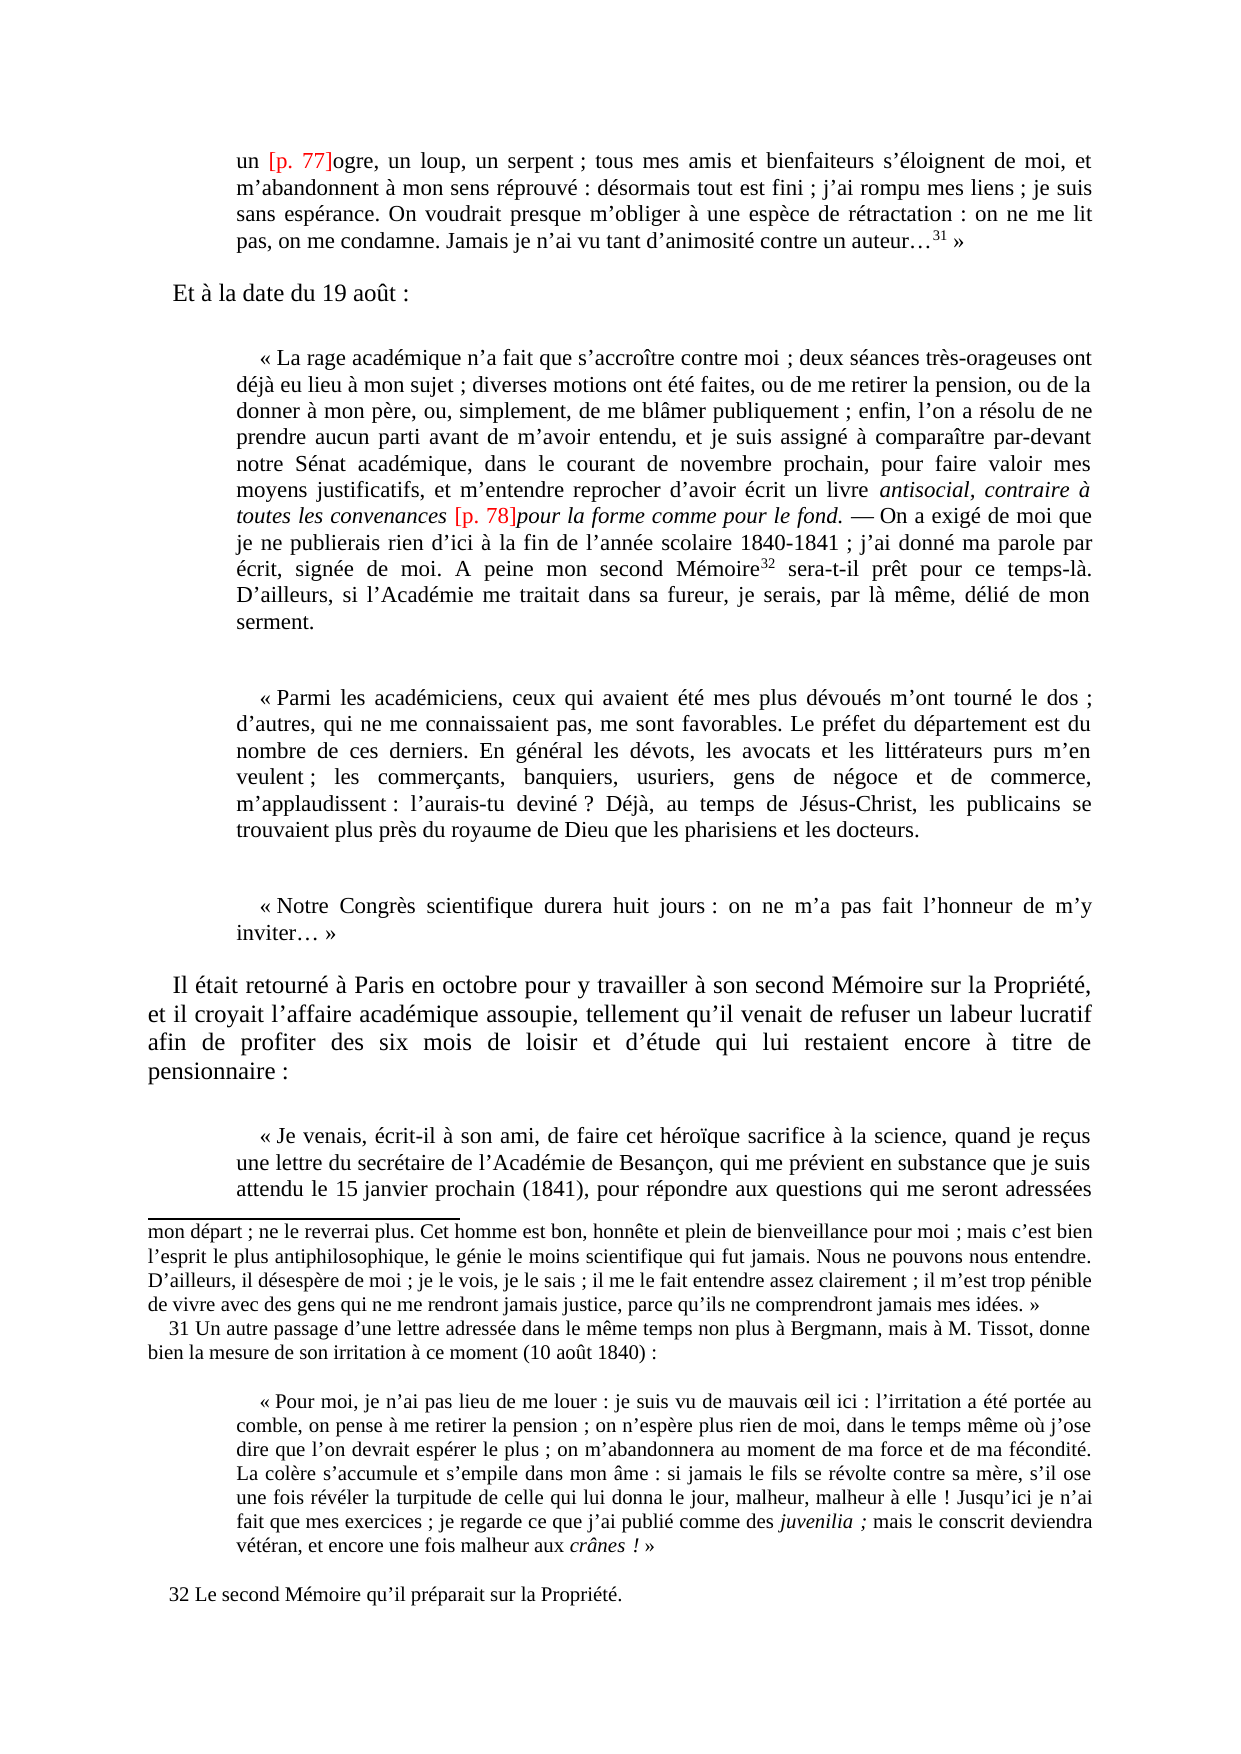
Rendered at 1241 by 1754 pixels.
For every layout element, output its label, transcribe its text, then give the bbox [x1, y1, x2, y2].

text « Notre Congrès scientifique durera huit jours : on ne m’a pas fait l’honneur de m’y inviter… » [236, 892, 1093, 945]
text « L’effet de mon livre sur l’Académie a été terrible pour moi : on a crié au scandale, à l’ingratitude ; le père Droz, qui se trouvait à Besançon dans le temps de la réception de l’ouvrage, a fait une larmoyante homélie qui a indigné (contre moi) tout le monde. Je suis un [p. 77]ogre, un loup, un serpent ; tous mes amis et bienfaiteurs s’éloignent de moi, et m’abandonnent à mon sens réprouvé : désormais tout est fini ; j’ai rompu mes liens ; je suis sans espérance. On voudrait presque m’obliger à une espèce de rétractation : on ne me lit pas, on me condamne. Jamais je n’ai vu tant d’animosité contre un auteur… » [236, 148, 1093, 253]
text « Je venais, écrit-il à son ami, de faire cet héroïque sacrifice à la science, quand je reçus une lettre du secrétaire de l’Académie de Besançon, qui me prévient en substance que je suis attendu le 15 janvier prochain (1841), pour répondre aux questions qui me seront adressées [236, 1122, 1093, 1202]
text « La rage académique n’a fait que s’accroître contre moi ; deux séances très-orageuses ont déjà eu lieu à mon sujet ; diverses motions ont été faites, ou de me retirer la pension, ou de la donner à mon père, ou, simplement, de me blâmer publiquement ; enfin, l’on a résolu de ne prendre aucun parti avant de m’avoir entendu, et je suis assigné à comparaître par-devant notre Sénat académique, dans le courant de novembre prochain, pour faire valoir mes moyens justificatifs, et m’entendre reprocher d’avoir écrit un livre antisocial, contraire à toutes les convenances [p. 78]pour la forme comme pour le fond. — On a exigé de moi que je ne publierais rien d’ici à la fin de l’année scolaire 1840-1841 ; j’ai donné ma parole par écrit, signée de moi. A peine mon second Mémoire sera-t-il prêt pour ce temps-là. D’ailleurs, si l’Académie me traitait dans sa fureur, je serais, par là même, délié de mon serment. [236, 344, 1093, 634]
text Il était retourné à Paris en octobre pour y travailler à son second Mémoire sur la Propriété, et il croyait l’affaire académique assoupie, tellement qu’il venait de refuser un labeur lucratif afin de profiter des six mois de loisir et d’étude qui lui restaient encore à titre de pensionnaire : [148, 970, 1093, 1085]
text Le second Mémoire qu’il préparait sur la Propriété. [148, 1582, 1093, 1606]
text mon départ ; ne le reverrai plus. Cet homme est bon, honnête et plein de bienveillance pour moi ; mais c’est bien l’esprit le plus antiphilosophique, le génie le moins scientifique qui fut jamais. Nous ne pouvons nous entendre. D’ailleurs, il désespère de moi ; je le vois, je le sais ; il me le fait entendre assez clairement ; il m’est trop pénible de vivre avec des gens qui ne me rendront jamais justice, parce qu’ils ne comprendront jamais mes idées. » [148, 1219, 1093, 1316]
text Et à la date du 19 août : [148, 278, 1093, 307]
text « Parmi les académiciens, ceux qui avaient été mes plus dévoués m’ont tourné le dos ; d’autres, qui ne me connaissaient pas, me sont favorables. Le préfet du département est du nombre de ces derniers. En général les dévots, les avocats et les littérateurs purs m’en veulent ; les commerçants, banquiers, usuriers, gens de négoce et de commerce, m’applaudissent : l’aurais-tu deviné ? Déjà, au temps de Jésus-Christ, les publicains se trouvaient plus près du royaume de Dieu que les pharisiens et les docteurs. [236, 684, 1093, 842]
text « Pour moi, je n’ai pas lieu de me louer : je suis vu de mauvais œil ici : l’irritation a été portée au comble, on pense à me retirer la pension ; on n’espère plus rien de moi, dans le temps même où j’ose dire que l’on devrait espérer le plus ; on m’abandonnera au moment de ma force et de ma fécondité. La colère s’accumule et s’empile dans mon âme : si jamais le fils se révolte contre sa mère, s’il ose une fois révéler la turpitude de celle qui lui donna le jour, malheur, malheur à elle ! Jusqu’ici je n’ai fait que mes exercices ; je regarde ce que j’ai publié comme des juvenilia ; mais le conscrit deviendra vétéran, et encore une fois malheur aux crânes ! » [236, 1389, 1093, 1557]
text Un autre passage d’une lettre adressée dans le même temps non plus à Bergmann, mais à M. Tissot, donne bien la mesure de son irritation à ce moment (10 août 1840) : [148, 1316, 1093, 1364]
